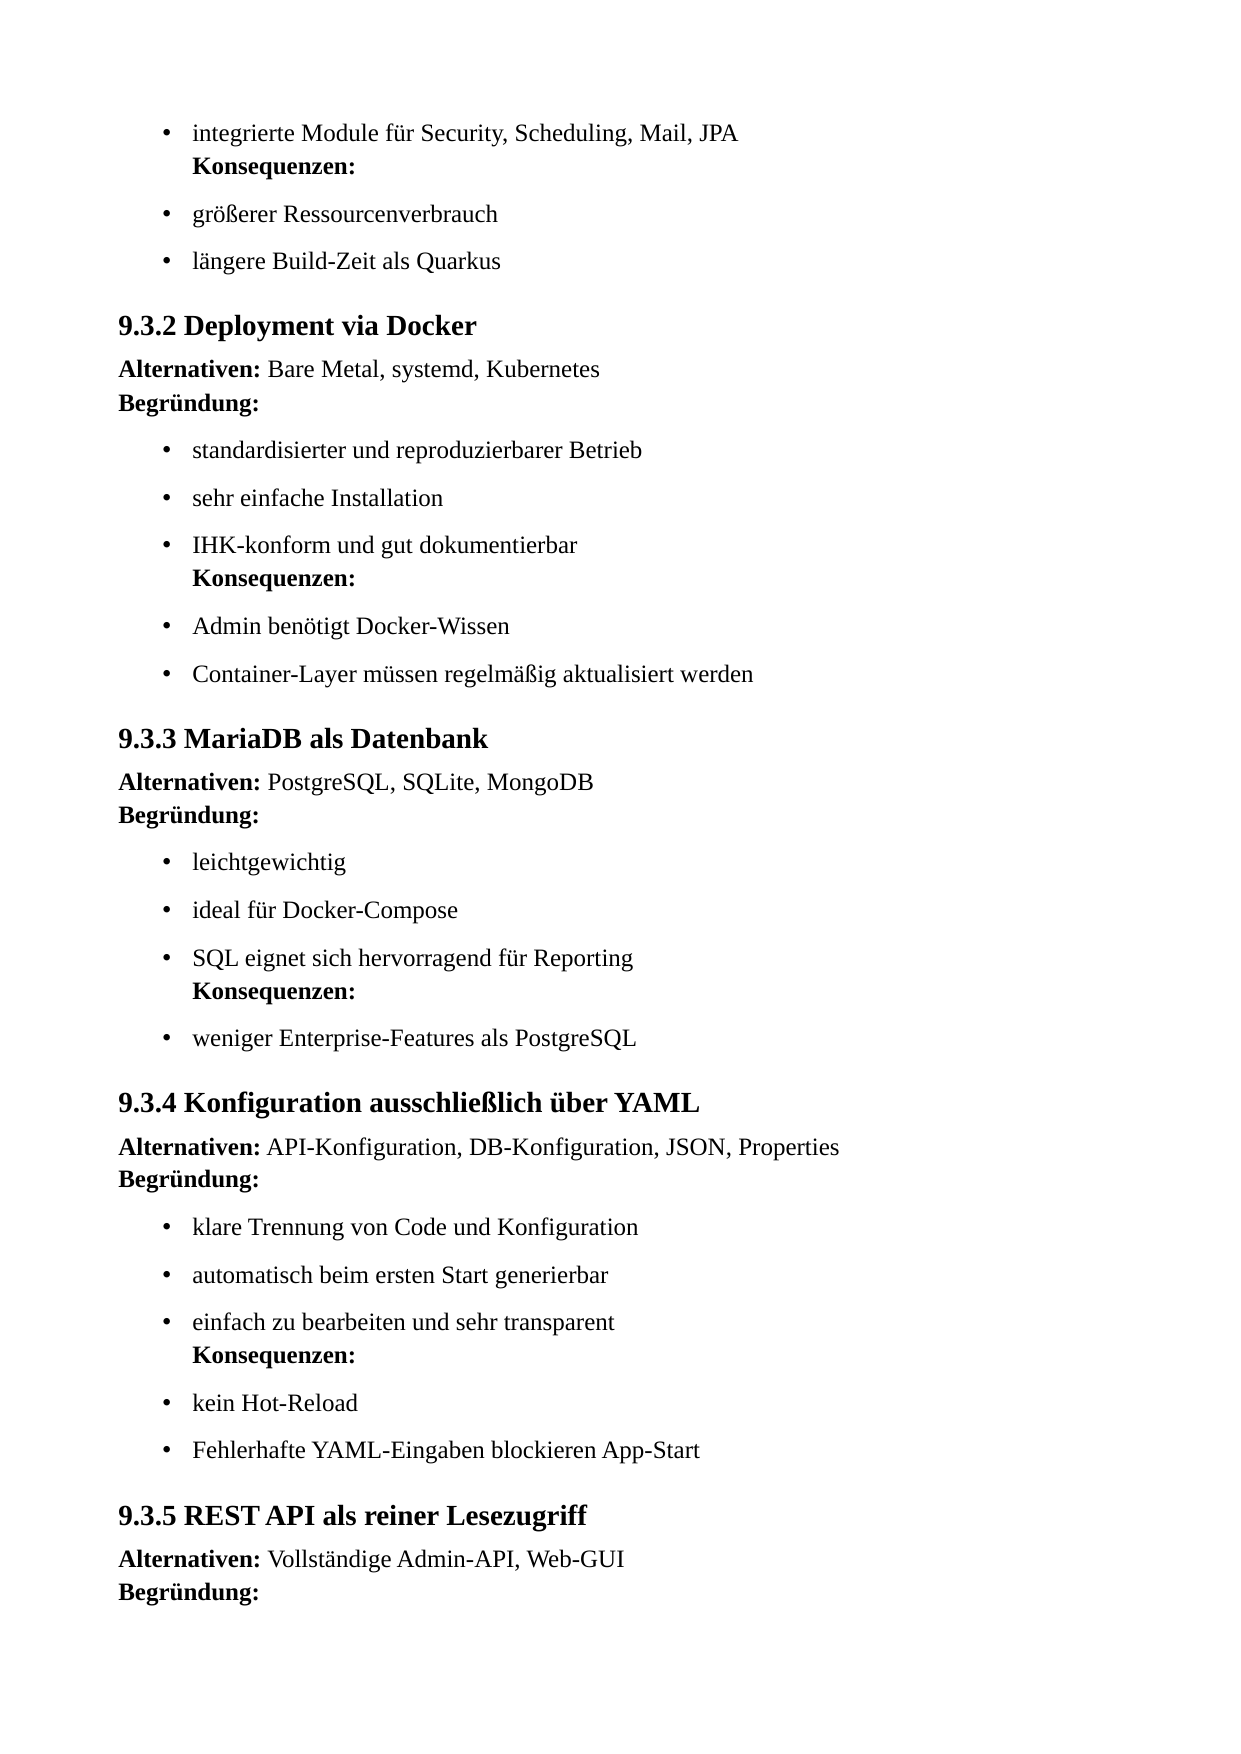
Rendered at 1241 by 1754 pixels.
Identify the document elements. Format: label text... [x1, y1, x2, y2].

list klare Trennung von Code und Konfiguration [162, 1212, 1122, 1241]
subtitle 9.3.5 REST API als reiner Lesezugriff [118, 1498, 1122, 1531]
subtitle 9.3.3 MariaDB als Datenbank [118, 721, 1122, 754]
list längere Build-Zeit als Quarkus [162, 246, 1122, 275]
list ideal für Docker-Compose [162, 895, 1122, 924]
list einfach zu bearbeiten und sehr transparent Konsequenzen: [162, 1307, 1122, 1369]
list leichtgewichtig [162, 847, 1122, 876]
list kein Hot-Reload [162, 1388, 1122, 1417]
list weniger Enterprise-Features als PostgreSQL [162, 1023, 1122, 1052]
list Container-Layer müssen regelmäßig aktualisiert werden [162, 659, 1122, 687]
list integrierte Module für Security, Scheduling, Mail, JPA Konsequenzen: [162, 118, 1122, 180]
subtitle 9.3.2 Deployment via Docker [118, 308, 1122, 342]
list größerer Ressourcenverbrauch [162, 199, 1122, 227]
text Alternativen: PostgreSQL, SQLite, MongoDB Begründung: [118, 767, 1122, 829]
list SQL eignet sich hervorragend für Reporting Konsequenzen: [162, 943, 1122, 1004]
list standardisierter und reproduzierbarer Betrieb [162, 435, 1122, 464]
subtitle 9.3.4 Konfiguration ausschließlich über YAML [118, 1086, 1122, 1119]
list Admin benötigt Docker-Wissen [162, 611, 1122, 640]
list IHK-konform und gut dokumentierbar Konsequenzen: [162, 530, 1122, 592]
text Alternativen: API-Konfiguration, DB-Konfiguration, JSON, Properties Begründung: [118, 1132, 1122, 1193]
text Alternativen: Vollständige Admin-API, Web-GUI Begründung: [118, 1544, 1122, 1606]
text Alternativen: Bare Metal, systemd, Kubernetes Begründung: [118, 354, 1122, 416]
list sehr einfache Installation [162, 483, 1122, 512]
list Fehlerhafte YAML-Eingaben blockieren App-Start [162, 1436, 1122, 1464]
list automatisch beim ersten Start generierbar [162, 1260, 1122, 1288]
